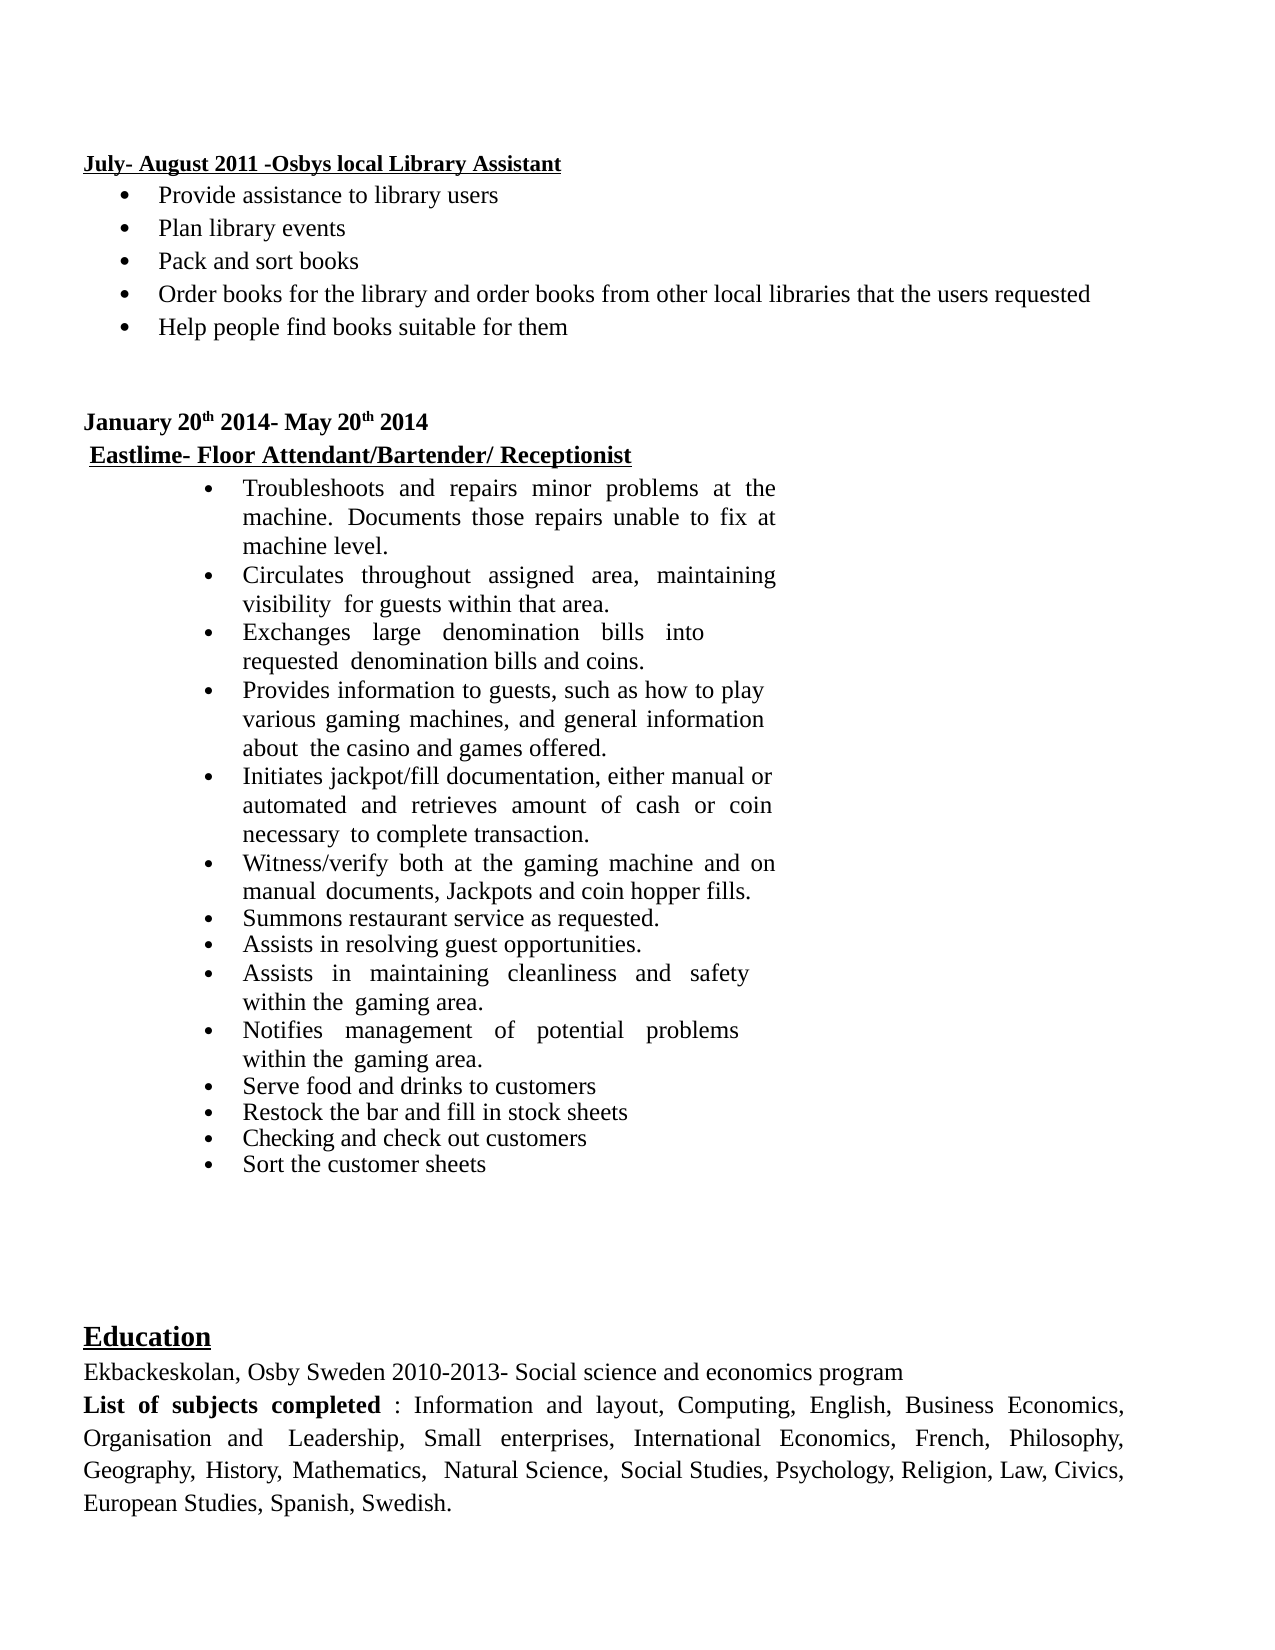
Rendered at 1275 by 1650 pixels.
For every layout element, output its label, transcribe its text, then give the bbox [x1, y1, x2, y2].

text Eastlime- Floor Attendant/Bartender/ Receptionist [89, 441, 1135, 469]
list Circulates throughout assigned area, maintaining visibility for guests within that area. [205, 560, 776, 617]
list Initiates jackpot/fill documentation, either manual or automated and retrieves amount of cash or coin necessary to complete transaction. [205, 761, 772, 848]
subtitle January 20th 2014- May 20th 2014 [83, 407, 1135, 436]
list Assists in maintaining cleanliness and safety within the gaming area. [205, 958, 749, 1015]
text List of subjects completed : Information and layout, Computing, English, Business Economics, Organisation and Leadership, Small enterprises, International Economics, French, Philosophy, Geography, History, Mathematics, Natural Science, Social Studies, Psychology, Religion, Law, Civics, European Studies, Spanish, Swedish. [83, 1390, 1124, 1517]
list Troubleshoots and repairs minor problems at the machine. Documents those repairs unable to fix at machine level. [205, 473, 776, 560]
list Pack and sort books [121, 246, 1135, 275]
list Sort the customer sheets [205, 1152, 1135, 1178]
list Assists in resolving guest opportunities. [205, 932, 1135, 958]
list Checking and check out customers [205, 1126, 1135, 1152]
list Notifies management of potential problems within the gaming area. [205, 1016, 739, 1073]
list Witness/verify both at the gaming machine and on manual documents, Jackpots and coin hopper fills. [205, 848, 776, 905]
list Provide assistance to library users [121, 180, 1135, 209]
list Plan library events [121, 213, 1135, 242]
list Summons restaurant service as requested. [205, 905, 1135, 932]
list Provides information to guests, such as how to play various gaming machines, and general information about the casino and games offered. [205, 675, 764, 761]
list Serve food and drinks to customers [205, 1073, 1135, 1099]
list Exchanges large denomination bills into requested denomination bills and coins. [205, 617, 704, 675]
list Order books for the library and order books from other local libraries that the users requested [121, 279, 1135, 308]
list Help people find books suitable for them [121, 312, 1135, 341]
text Ekbackeskolan, Osby Sweden 2010-2013- Social science and economics program [71, 1357, 1135, 1386]
list Restock the bar and fill in stock sheets [205, 1099, 1135, 1126]
subtitle Education [83, 1319, 1135, 1352]
text July- August 2011 -Osbys local Library Assistant [83, 150, 1135, 176]
